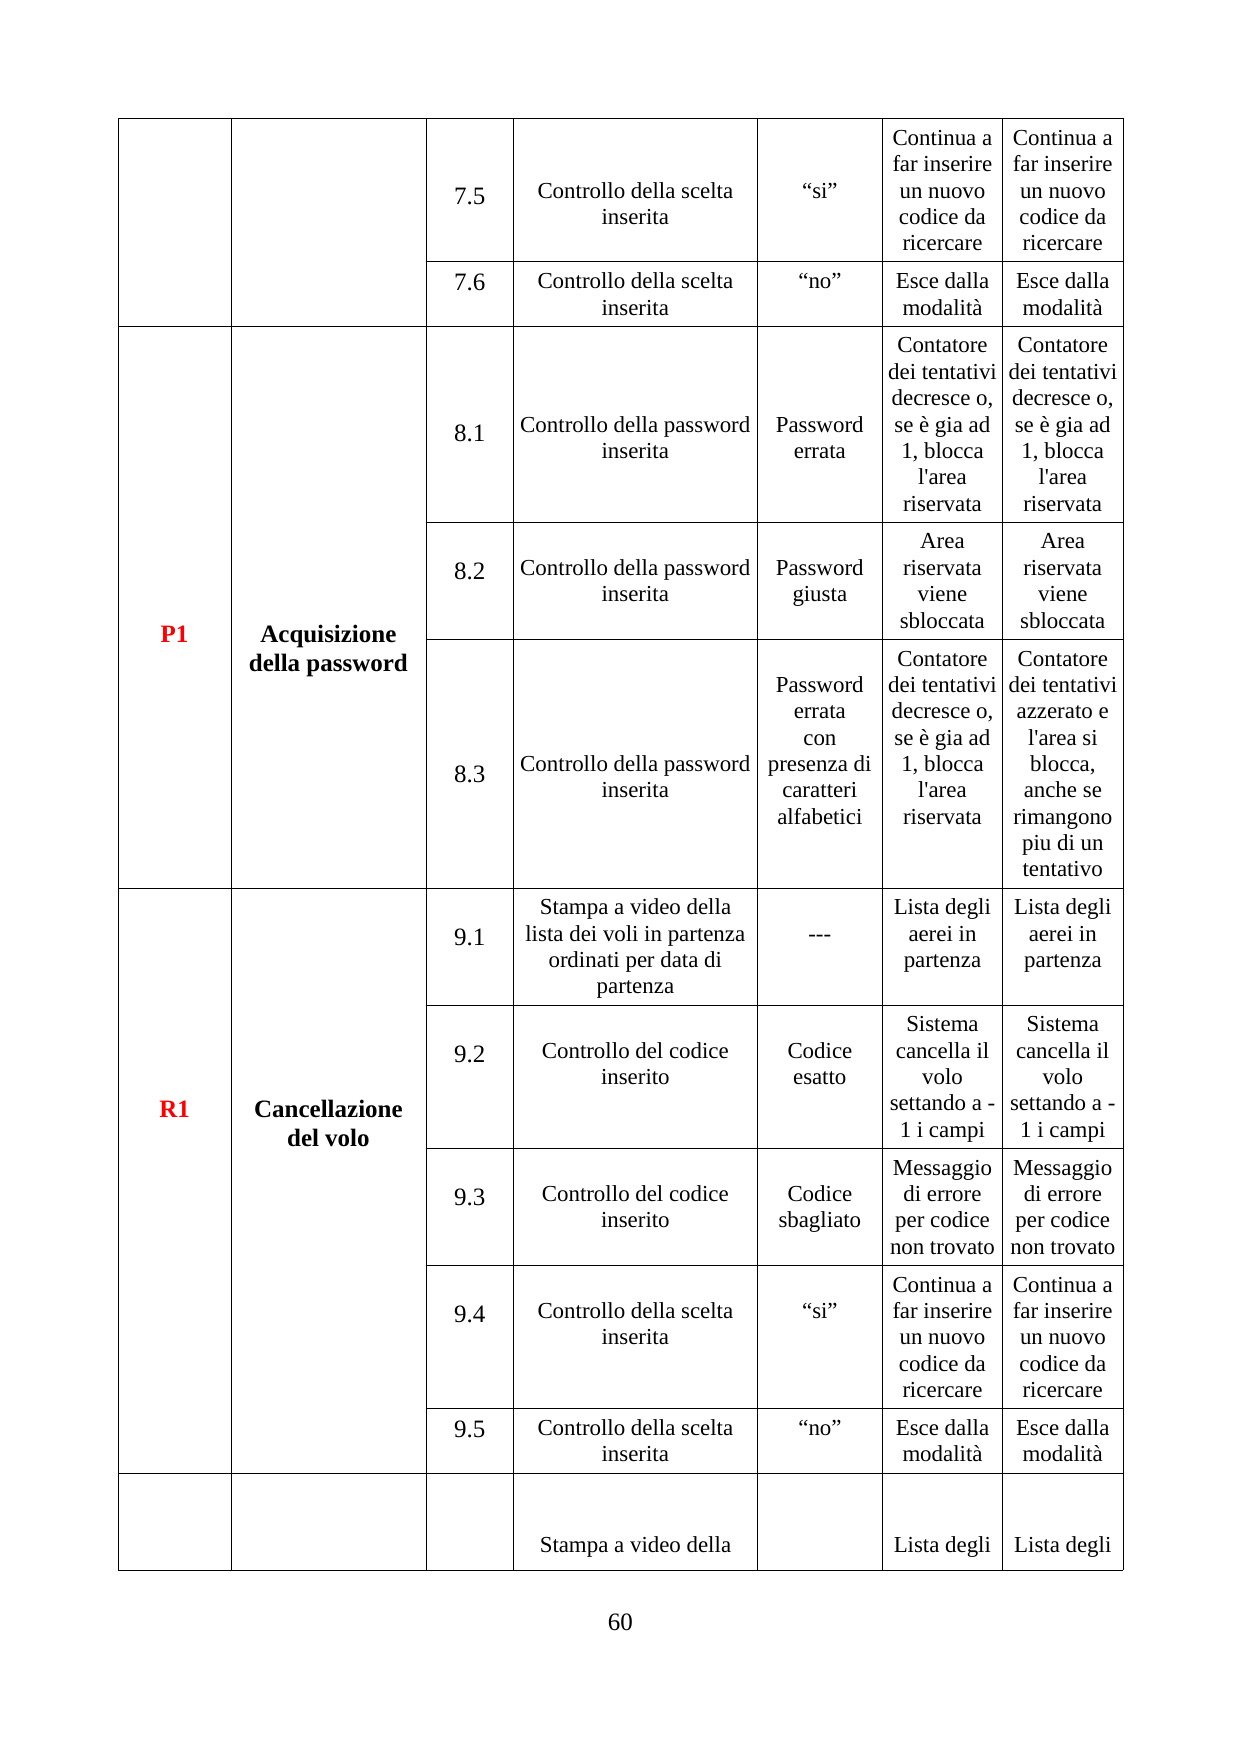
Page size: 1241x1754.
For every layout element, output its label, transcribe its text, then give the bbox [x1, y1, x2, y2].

table_cell Stampa a video della [514, 1474, 757, 1570]
table_cell [427, 1474, 513, 1570]
table_cell “si” [758, 119, 882, 261]
table_cell 8.1 [427, 327, 513, 522]
table_cell 7.5 [427, 119, 513, 261]
table_cell Controllo della scelta inserita [514, 262, 757, 326]
table_cell Continua a far inserire un nuovo codice da ricercare [883, 119, 1002, 261]
table_cell 9.4 [427, 1266, 513, 1408]
table_cell Sistema cancella il volo settando a -1 i campi [883, 1006, 1002, 1148]
table_cell Contatore dei tentativi decresce o, se è gia ad 1, blocca l'area riservata [883, 327, 1002, 522]
table_cell Esce dalla modalità [883, 262, 1002, 326]
table_cell --- [758, 889, 882, 1004]
table_cell Password errata [758, 327, 882, 522]
table_cell Esce dalla modalità [883, 1409, 1002, 1472]
table_cell Lista degli [1003, 1474, 1123, 1570]
table_cell Area riservata viene sbloccata [1003, 523, 1123, 639]
table_cell 8.2 [427, 523, 513, 639]
table_cell Contatore dei tentativi decresce o, se è gia ad 1, blocca l'area riservata [1003, 327, 1123, 522]
table_cell Contatore dei tentativi decresce o, se è gia ad 1, blocca l'area riservata [883, 640, 1002, 887]
table_cell Controllo della password inserita [514, 640, 757, 887]
table_cell Messaggio di errore per codice non trovato [1003, 1149, 1123, 1265]
table_cell Codice esatto [758, 1006, 882, 1148]
table_cell Stampa a video della lista dei voli in partenza ordinati per data di partenza [514, 889, 757, 1004]
table_cell Controllo della scelta inserita [514, 1266, 757, 1408]
table_cell Cancellazione del volo [232, 889, 426, 1472]
table_cell Sistema cancella il volo settando a -1 i campi [1003, 1006, 1123, 1148]
table_cell --- [758, 1474, 882, 1570]
table_cell Continua a far inserire un nuovo codice da ricercare [1003, 1266, 1123, 1408]
table_cell [232, 1474, 426, 1570]
table_cell Controllo della scelta inserita [514, 1409, 757, 1472]
table_cell Controllo della password inserita [514, 327, 757, 522]
table_cell Controllo della scelta inserita [514, 119, 757, 261]
table_cell Controllo del codice inserito [514, 1149, 757, 1265]
table_cell [119, 119, 231, 326]
table_cell 9.1 [427, 889, 513, 1004]
table_cell Contatore dei tentativi azzerato e l'area si blocca, anche se rimangono piu di un tentativo [1003, 640, 1123, 887]
table_cell Continua a far inserire un nuovo codice da ricercare [1003, 119, 1123, 261]
table_cell “si” [758, 1266, 882, 1408]
table_cell Controllo del codice inserito [514, 1006, 757, 1148]
table_cell 9.5 [427, 1409, 513, 1472]
table_cell Codice sbagliato [758, 1149, 882, 1265]
table_cell Controllo della password inserita [514, 523, 757, 639]
table_cell Lista degli aerei in partenza [883, 889, 1002, 1004]
table_cell Esce dalla modalità [1003, 1409, 1123, 1472]
table_cell [119, 1474, 231, 1570]
table_cell Esce dalla modalità [1003, 262, 1123, 326]
table_cell Lista degli aerei in partenza [1003, 889, 1123, 1004]
table_cell Area riservata viene sbloccata [883, 523, 1002, 639]
table_cell 9.2 [427, 1006, 513, 1148]
table_cell 9.3 [427, 1149, 513, 1265]
table_cell 8.3 [427, 640, 513, 887]
table_cell R1 [119, 889, 231, 1472]
table_cell Password giusta [758, 523, 882, 639]
table_cell Messaggio di errore per codice non trovato [883, 1149, 1002, 1265]
table_cell [232, 119, 426, 326]
table_cell Acquisizione della password [232, 327, 426, 887]
table_cell Lista degli [883, 1474, 1002, 1570]
table_cell “no” [758, 262, 882, 326]
table_cell Password errata con presenza di caratteri alfabetici [758, 640, 882, 887]
table_cell P1 [119, 327, 231, 887]
table_cell Continua a far inserire un nuovo codice da ricercare [883, 1266, 1002, 1408]
table_cell “no” [758, 1409, 882, 1472]
table_cell 7.6 [427, 262, 513, 326]
